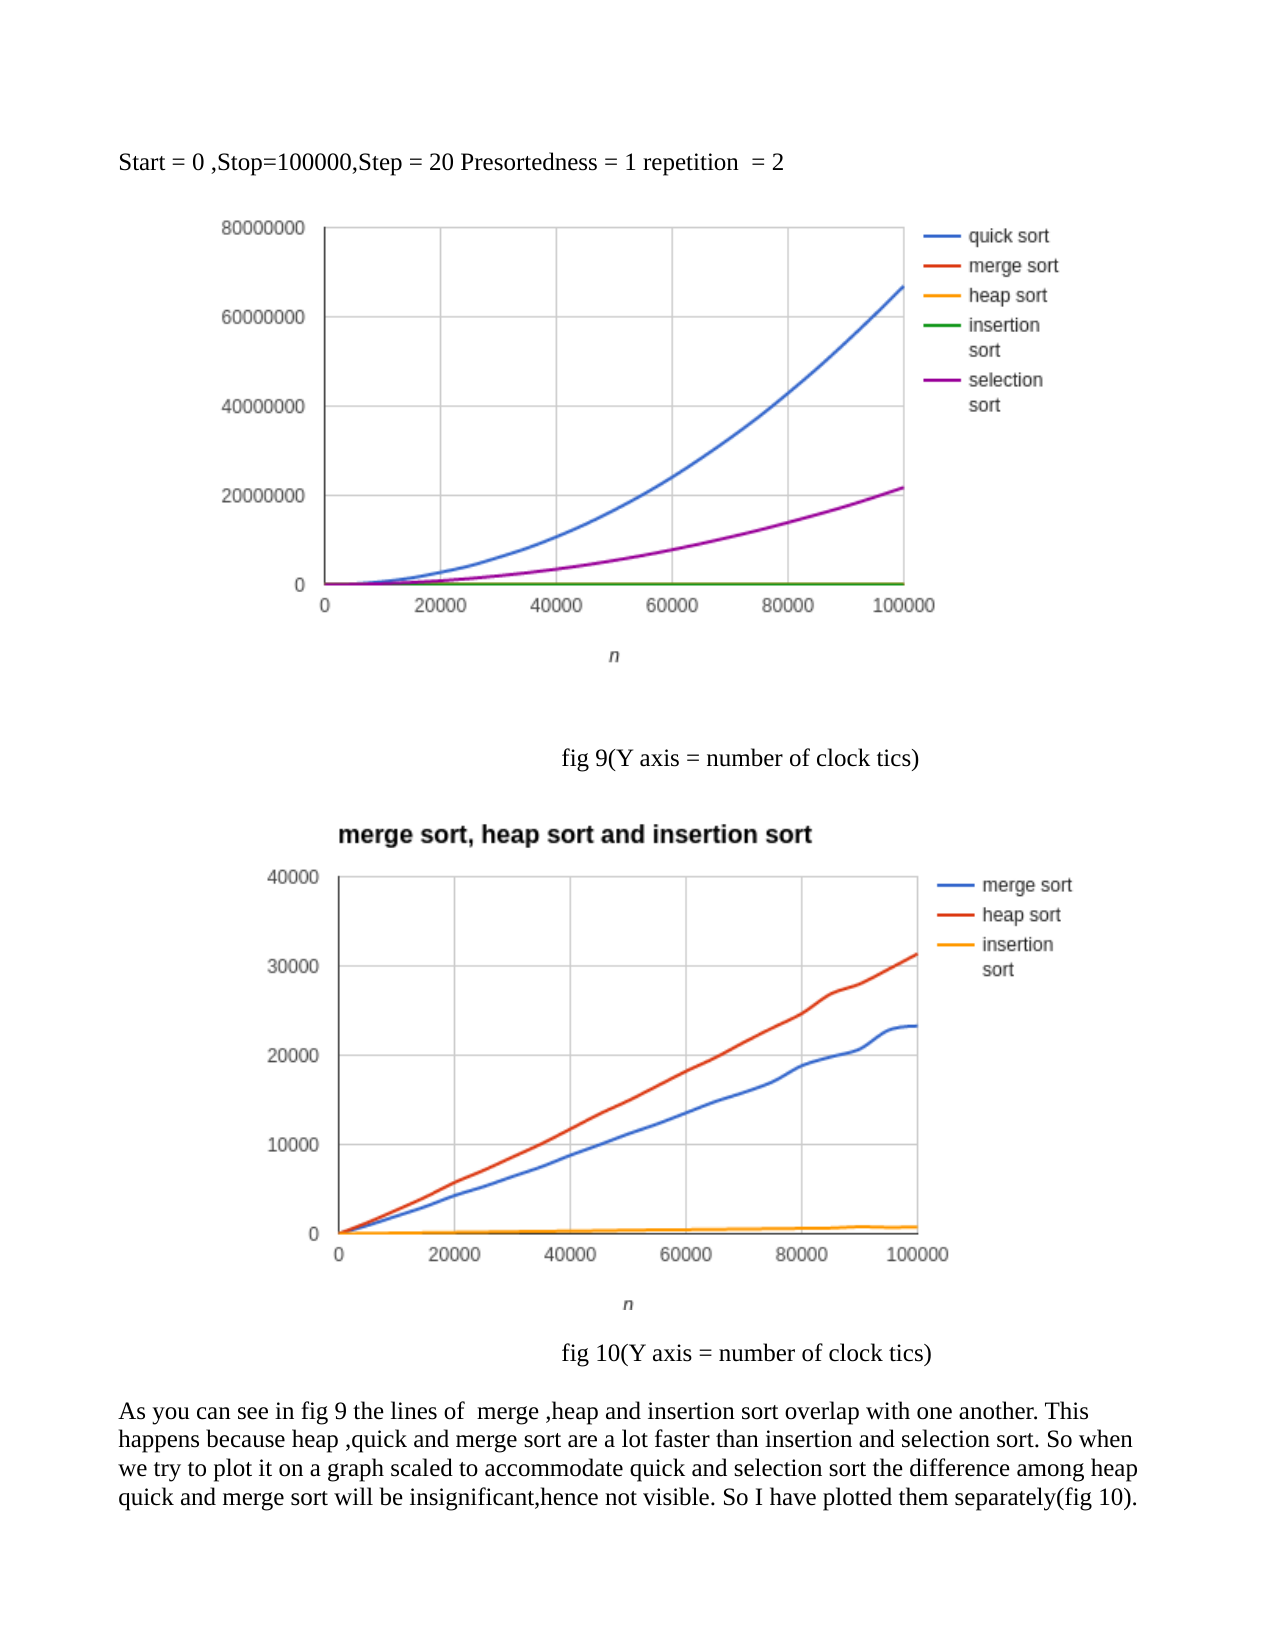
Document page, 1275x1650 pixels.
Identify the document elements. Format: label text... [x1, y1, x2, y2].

text fig 9(Y axis = number of clock tics) [118, 743, 1157, 772]
picture [235, 812, 1086, 1310]
text Start = 0 ,Stop=100000,Step = 20 Presortedness = 1 repetition = 2 [118, 147, 1157, 176]
text fig 10(Y axis = number of clock tics) [118, 1338, 1157, 1367]
picture [188, 202, 1074, 686]
text As you can see in fig 9 the lines of merge ,heap and insertion sort overlap with one another. This happens because heap ,quick and merge sort are a lot faster than insertion and selection sort. So when we try to plot it on a graph scaled to accommodate quick and selection sort the difference among heap quick and merge sort will be insignificant,hence not visible. So I have plotted them separately(fig 10). [118, 1396, 1157, 1511]
